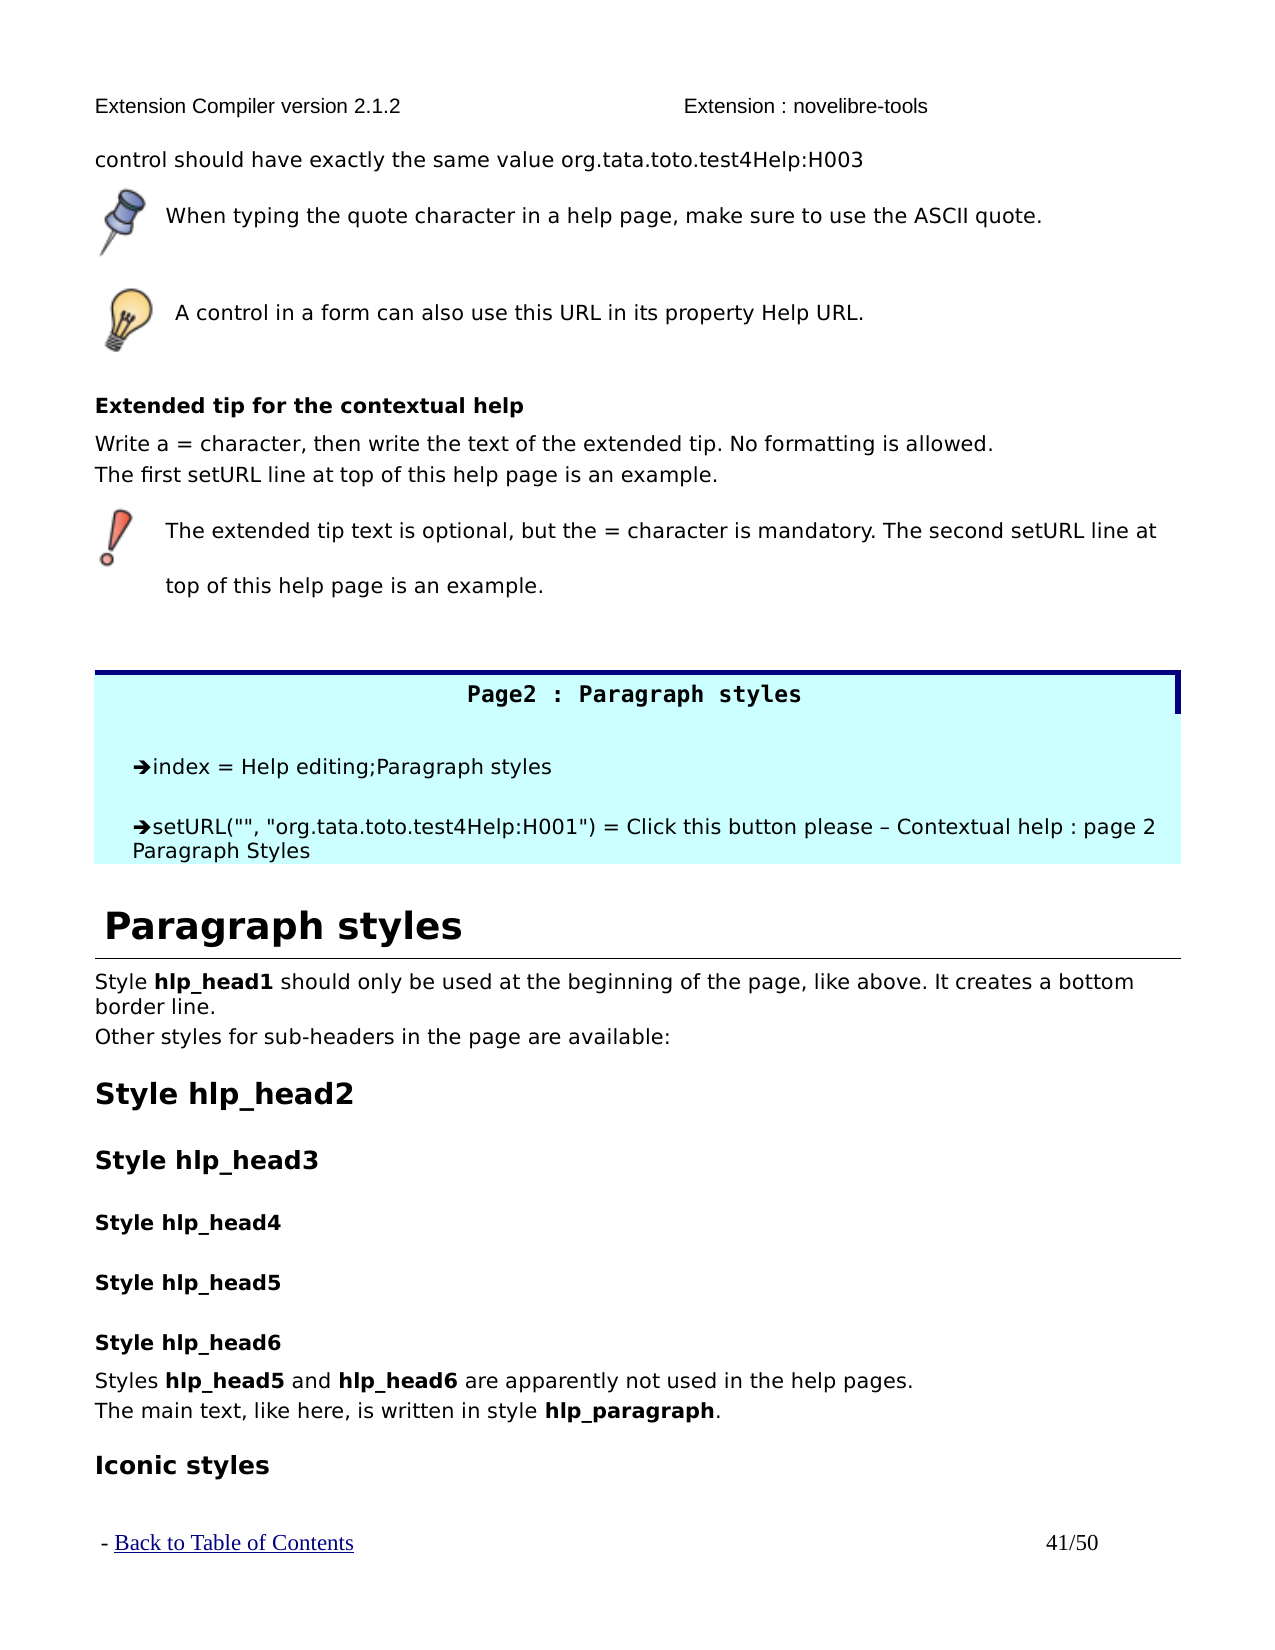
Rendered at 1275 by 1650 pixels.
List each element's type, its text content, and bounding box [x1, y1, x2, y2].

text Styles hlp_head5 and hlp_head6 are apparently not used in the help pages. [94, 1369, 1181, 1393]
list When typing the quote character in a help page, make sure to use the ASCII quote. [151, 187, 1181, 259]
text Other styles for sub-headers in the page are available: [94, 1025, 1181, 1049]
text Write a = character, then write the text of the extended tip. No formatting is allowed. [94, 432, 1181, 457]
text Paragraph styles [94, 895, 1181, 958]
text control should have exactly the same value org.tata.toto.test4Help:H003 [94, 147, 1181, 172]
text The first setURL line at top of this help page is an example. [94, 462, 1181, 487]
list The extended tip text is optional, but the = character is mandatory. The second setURL line at top of this help page is an example. [94, 502, 1181, 599]
picture [95, 502, 138, 574]
text Iconic styles [94, 1451, 1181, 1480]
text The main text, like here, is written in style hlp_paragraph. [94, 1399, 1181, 1423]
picture [95, 187, 151, 259]
text Style hlp_head2 [94, 1077, 1181, 1111]
text Style hlp_head4 [94, 1211, 1181, 1235]
text Style hlp_head5 [94, 1271, 1181, 1295]
text Extended tip for the contextual help [94, 394, 1181, 419]
picture [95, 284, 163, 357]
list A control in a form can also use this URL in its property Help URL. [94, 283, 1181, 358]
list index = Help editing;Paragraph styles [94, 755, 1181, 779]
list setURL("", "org.tata.toto.test4Help:H001") = Click this button please – Contextual help : page 2 Paragraph Styles [94, 815, 1181, 864]
text Style hlp_head6 [94, 1331, 1181, 1355]
text Style hlp_head3 [94, 1146, 1181, 1175]
text Style hlp_head1 should only be used at the beginning of the page, like above. It creates a bottom border line. [94, 970, 1181, 1019]
text Page2 : Paragraph styles [94, 671, 1175, 714]
